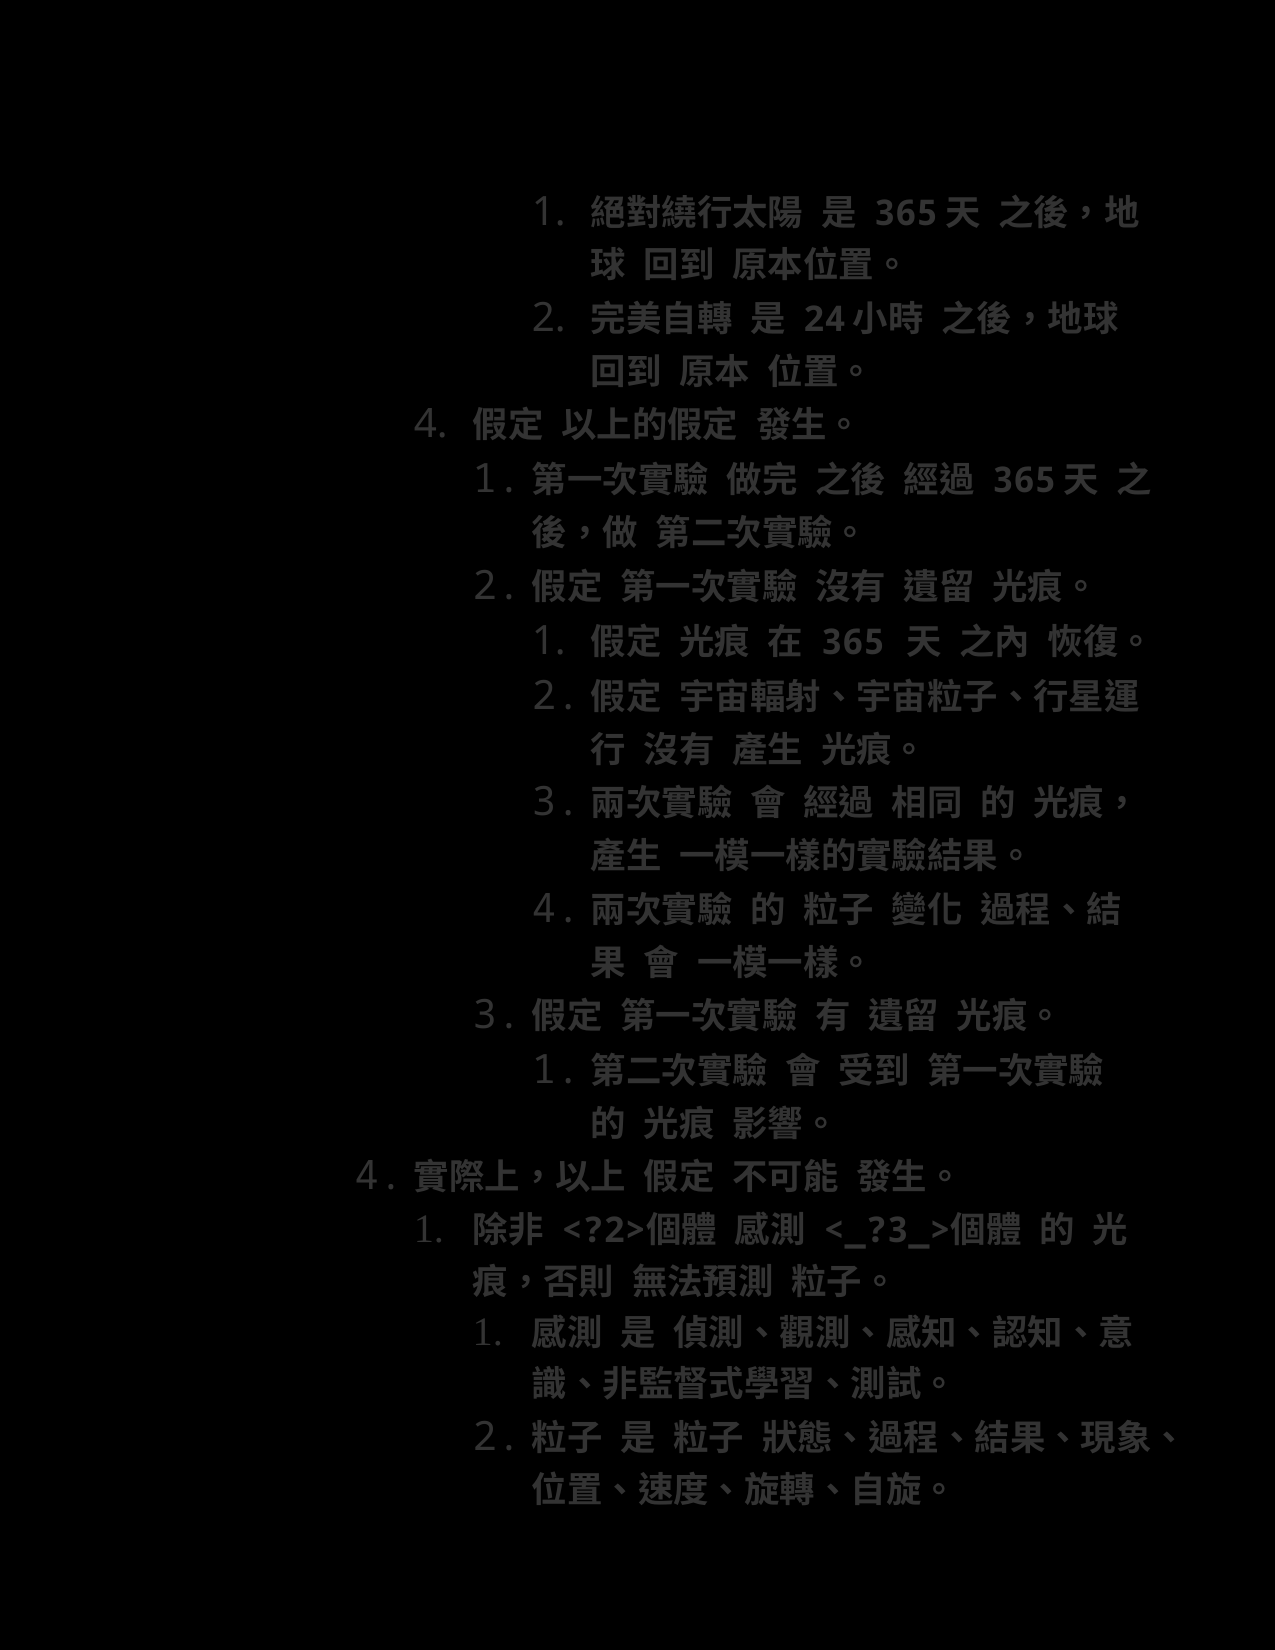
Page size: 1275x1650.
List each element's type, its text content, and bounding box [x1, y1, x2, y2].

list 除非 <?2>個體 感測 <_?3_>個體 的 光痕，否則 無法預測 粒子。 [413, 1202, 1157, 1304]
list 假定 第一次實驗 有 遺留 光痕。 [472, 985, 1157, 1040]
list 假定 以上的假定 發生。 [413, 394, 1157, 449]
list 兩次實驗 的 粒子 變化 過程、結果 會 一模一樣。 [532, 879, 1157, 985]
list 感測 是 偵測、觀測、感知、認知、意識、非監督式學習、測試。 [472, 1304, 1157, 1407]
list 第二次實驗 會 受到 第一次實驗 的 光痕 影響。 [532, 1040, 1157, 1147]
list 假定 第一次實驗 沒有 遺留 光痕。 [472, 556, 1157, 611]
list 第一次實驗 做完 之後 經過 365天 之後，做 第二次實驗。 [472, 449, 1157, 556]
list 粒子 是 粒子 狀態、過程、結果、現象、位置、速度、旋轉、自旋。 [472, 1407, 1157, 1513]
list 兩次實驗 會 經過 相同 的 光痕，產生 一模一樣的實驗結果。 [532, 772, 1157, 879]
list 完美自轉 是 24小時 之後，地球 回到 原本 位置。 [532, 288, 1157, 394]
list 假定 宇宙輻射、宇宙粒子、行星運行 沒有 產生 光痕。 [532, 666, 1157, 772]
list 假定 光痕 在 365 天 之內 恢復。 [532, 611, 1157, 666]
list 實際上，以上 假定 不可能 發生。 [354, 1147, 1157, 1202]
list 絕對繞行太陽 是 365天 之後，地球 回到 原本位置。 [532, 182, 1157, 288]
